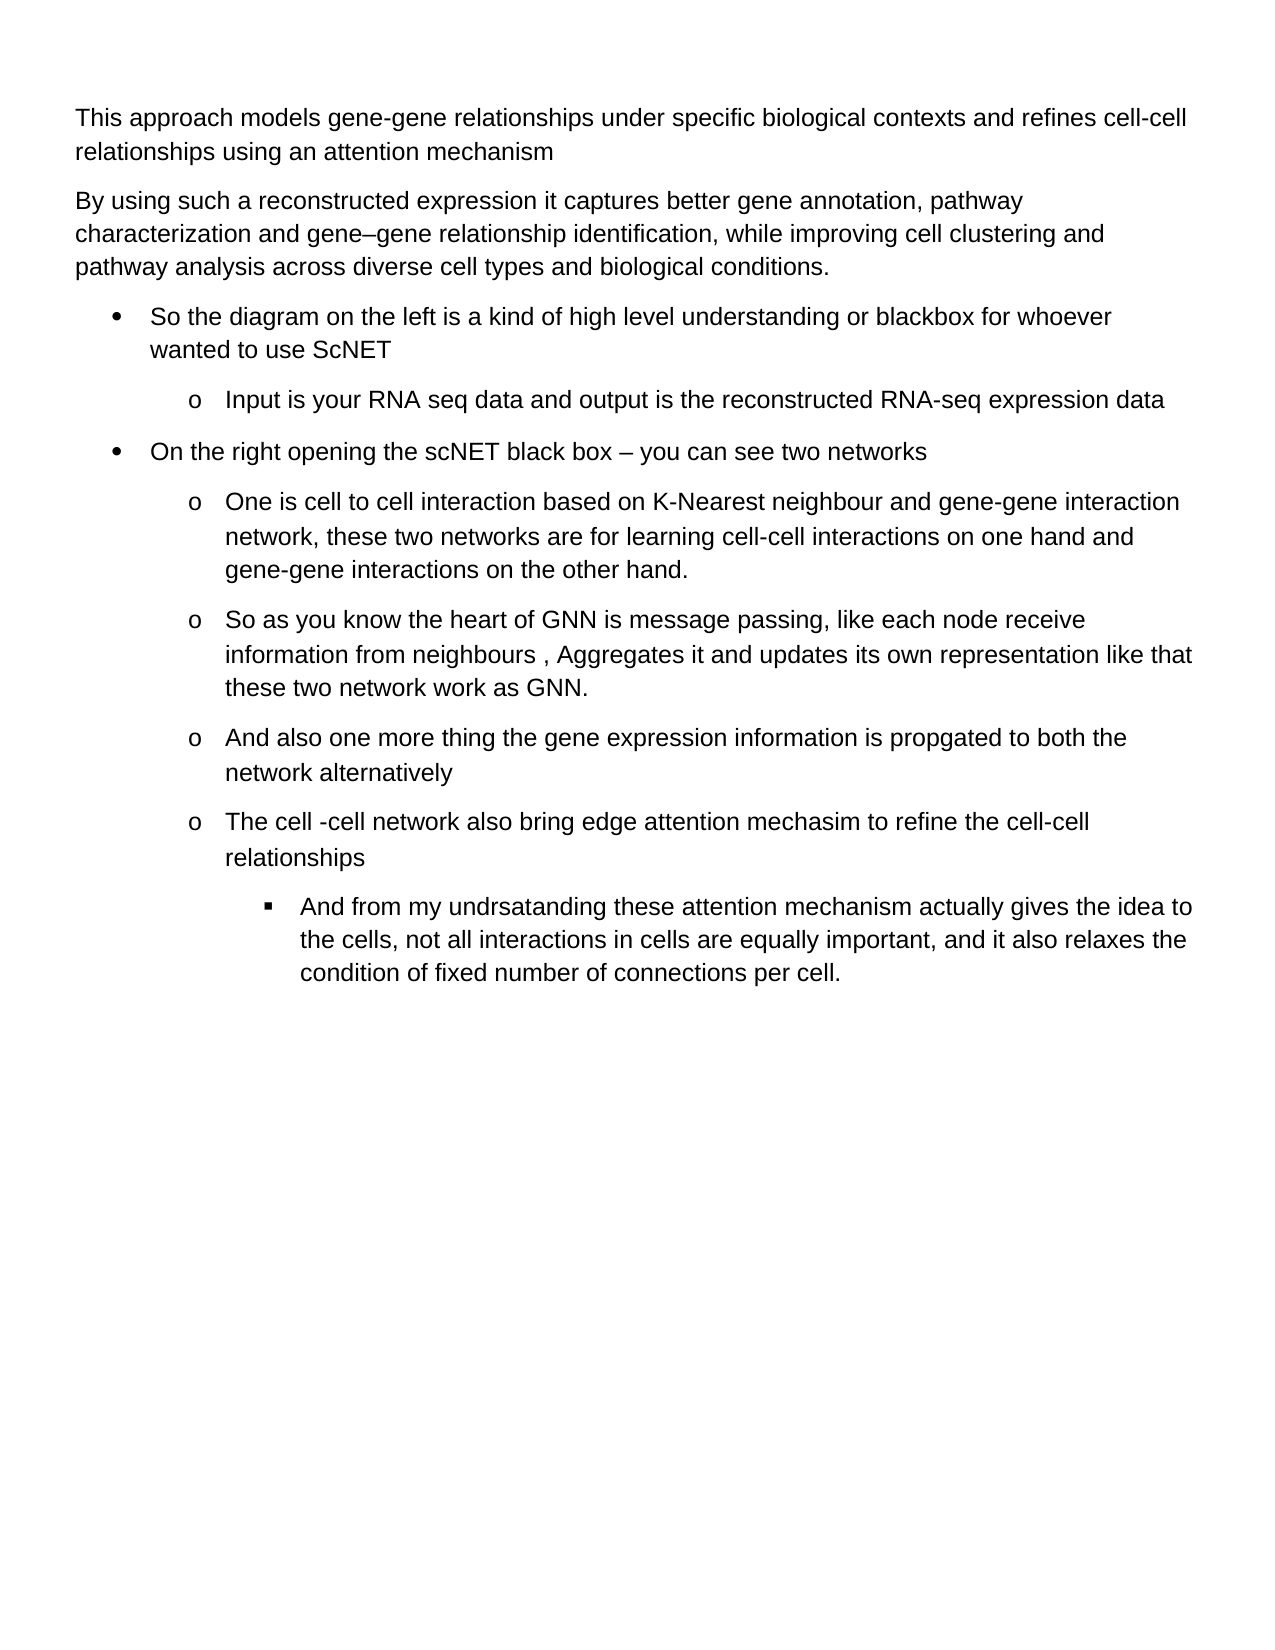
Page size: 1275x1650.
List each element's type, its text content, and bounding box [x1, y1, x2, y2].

list And also one more thing the gene expression information is propgated to both the network alternatively [187, 722, 1200, 786]
list So as you know the heart of GNN is message passing, like each node receive information from neighbours , Aggregates it and updates its own representation like that these two network work as GNN. [187, 604, 1200, 702]
list On the right opening the scNET black box – you can see two networks [112, 437, 1200, 466]
list Input is your RNA seq data and output is the reconstructed RNA-seq expression data [187, 385, 1200, 416]
text By using such a reconstructed expression it captures better gene annotation, pathway characterization and gene–gene relationship identification, while improving cell clustering and pathway analysis across diverse cell types and biological conditions. [75, 186, 1200, 281]
text This approach models gene-gene relationships under specific biological contexts and refines cell-cell relationships using an attention mechanism [75, 103, 1200, 165]
list The cell -cell network also bring edge attention mechasim to refine the cell-cell relationships [187, 807, 1200, 871]
list So the diagram on the left is a kind of high level understanding or blackbox for whoever wanted to use ScNET [112, 302, 1200, 364]
list One is cell to cell interaction based on K-Nearest neighbour and gene-gene interaction network, these two networks are for learning cell-cell interactions on one hand and gene-gene interactions on the other hand. [187, 487, 1200, 584]
list And from my undrsatanding these attention mechanism actually gives the idea to the cells, not all interactions in cells are equally important, and it also relaxes the condition of fixed number of connections per cell. [262, 892, 1200, 987]
